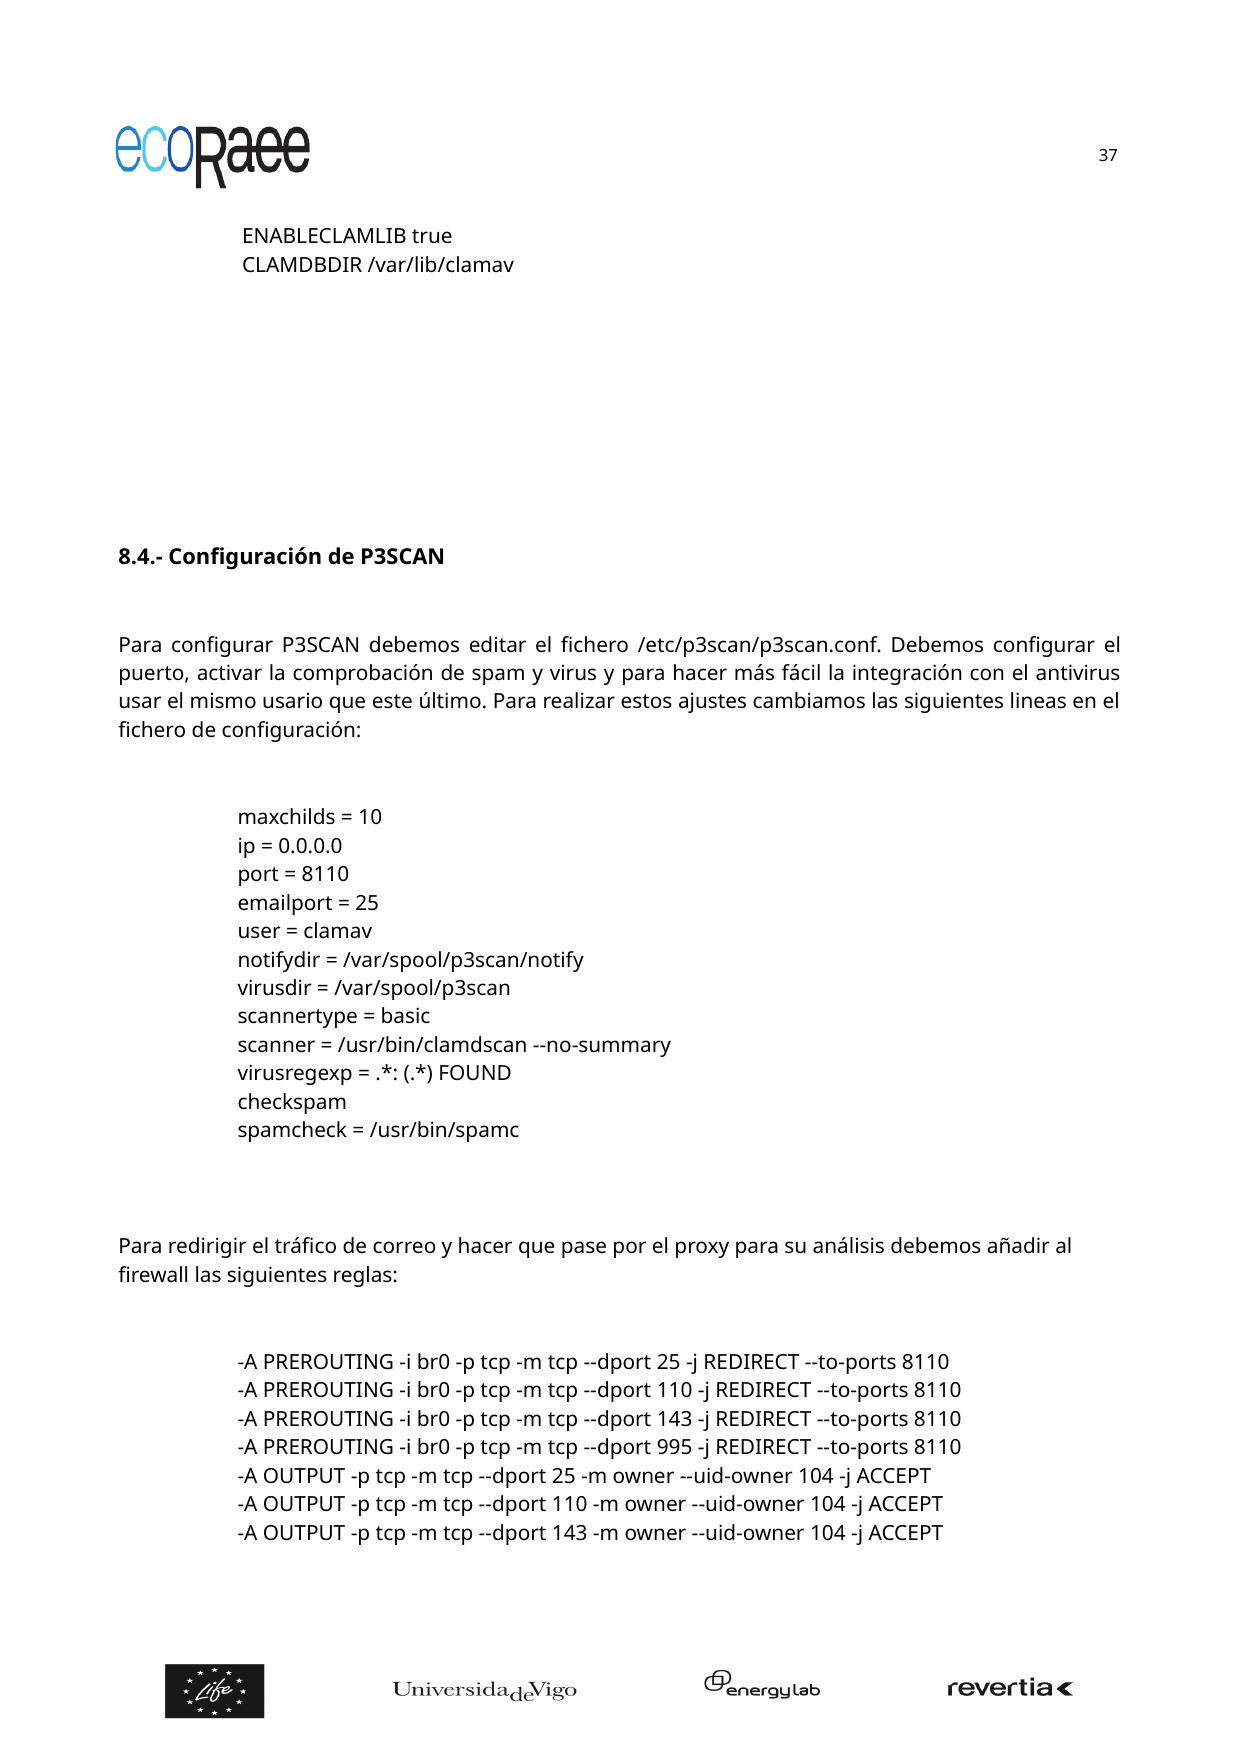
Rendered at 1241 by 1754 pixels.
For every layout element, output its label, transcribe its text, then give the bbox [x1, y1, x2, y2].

text -A PREROUTING -i br0 -p tcp -m tcp --dport 143 -j REDIRECT --to-ports 8110 [237, 1404, 1122, 1432]
text emailport = 25 [237, 888, 1122, 916]
picture [117, 1574, 1122, 1754]
text virusdir = /var/spool/p3scan [237, 973, 1122, 1002]
text -A PREROUTING -i br0 -p tcp -m tcp --dport 25 -j REDIRECT --to-ports 8110 [237, 1347, 1122, 1376]
text -A OUTPUT -p tcp -m tcp --dport 143 -m owner --uid-owner 104 -j ACCEPT [237, 1518, 1122, 1546]
text ip = 0.0.0.0 [237, 831, 1122, 859]
text -A OUTPUT -p tcp -m tcp --dport 25 -m owner --uid-owner 104 -j ACCEPT [237, 1461, 1122, 1489]
text port = 8110 [237, 859, 1122, 888]
text virusregexp = .*: (.*) FOUND [237, 1058, 1122, 1087]
text 8.4.- Configuración de P3SCAN [118, 541, 1122, 571]
text Para redirigir el tráfico de correo y hacer que pase por el proxy para su análisis debemos añadir al firewall las siguientes reglas: [118, 1231, 1122, 1288]
text -A PREROUTING -i br0 -p tcp -m tcp --dport 995 -j REDIRECT --to-ports 8110 [237, 1432, 1122, 1461]
text ENABLECLAMLIB true [242, 221, 1122, 250]
text -A OUTPUT -p tcp -m tcp --dport 110 -m owner --uid-owner 104 -j ACCEPT [237, 1489, 1122, 1518]
text spamcheck = /usr/bin/spamc [237, 1115, 1122, 1144]
text scannertype = basic [237, 1002, 1122, 1030]
text notifydir = /var/spool/p3scan/notify [237, 945, 1122, 973]
text scanner = /usr/bin/clamdscan --no-summary [237, 1030, 1122, 1058]
text checkspam [237, 1087, 1122, 1115]
text maxchilds = 10 [237, 802, 1122, 831]
text -A PREROUTING -i br0 -p tcp -m tcp --dport 110 -j REDIRECT --to-ports 8110 [237, 1376, 1122, 1404]
picture [114, 124, 311, 190]
text Para configurar P3SCAN debemos editar el fichero /etc/p3scan/p3scan.conf. Debemos configurar el puerto, activar la comprobación de spam y virus y para hacer más fácil la integración con el antivirus usar el mismo usario que este último. Para realizar estos ajustes cambiamos las siguientes lineas en el fichero de configuración: [118, 630, 1122, 743]
text user = clamav [237, 916, 1122, 945]
text CLAMDBDIR /var/lib/clamav [242, 250, 1122, 278]
